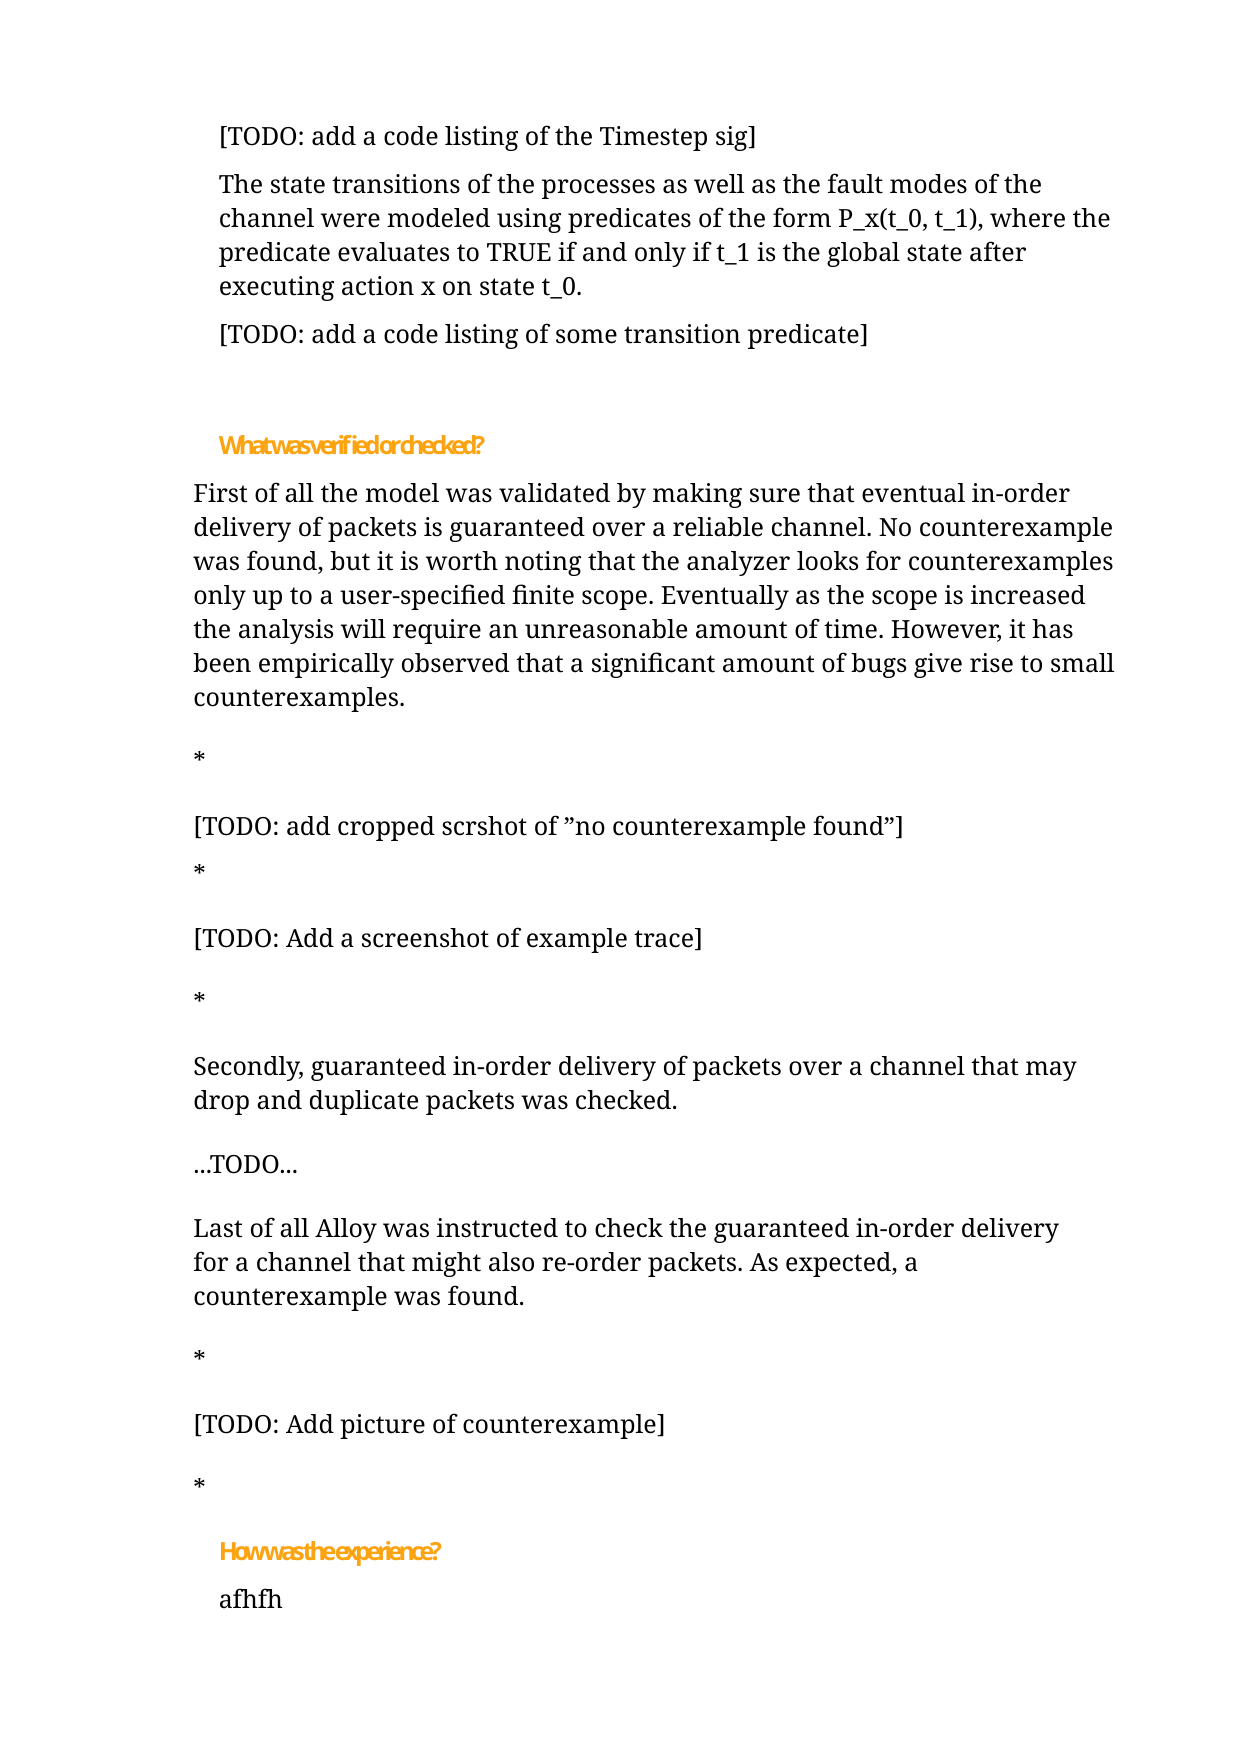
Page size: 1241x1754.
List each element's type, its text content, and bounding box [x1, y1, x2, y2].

text [TODO: Add a screenshot of example trace] [193, 920, 1092, 954]
text Secondly, guaranteed in-order delivery of packets over a channel that may drop and duplicate packets was checked. [193, 1048, 1092, 1117]
text * [193, 744, 1092, 778]
text ...TODO... [193, 1147, 1092, 1181]
text Last of all Alloy was instructed to check the guaranteed in-order delivery for a channel that might also re-order packets. As expected, a counterexample was found. [193, 1211, 1092, 1313]
text What was verified or checked? [218, 427, 1122, 461]
text * [118, 856, 1122, 890]
text * [193, 1471, 1092, 1505]
text [TODO: Add picture of counterexample] [193, 1407, 1092, 1441]
text * [193, 1343, 1092, 1377]
text [TODO: add a code listing of some transition predicate] [218, 317, 1122, 351]
text [TODO: add a code listing of the Timestep sig] [218, 118, 1122, 152]
text How was the experience? [218, 1533, 1122, 1567]
text The state transitions of the processes as well as the fault modes of the channel were modeled using predicates of the form P_x(t_0, t_1), where the predicate evaluates to TRUE if and only if t_1 is the global state after executing action x on state t_0. [218, 166, 1122, 303]
text afhfh [218, 1582, 1122, 1616]
text * [193, 984, 1092, 1018]
text First of all the model was validated by making sure that eventual in-order delivery of packets is guaranteed over a reliable channel. No counterexample was found, but it is worth noting that the analyzer looks for counterexamples only up to a user-specified finite scope. Eventually as the scope is increased the analysis will require an unreasonable amount of time. However, it has been empirically observed that a significant amount of bugs give rise to small counterexamples. [193, 476, 1122, 714]
text [TODO: add cropped scrshot of ”no counterexample found”] [193, 808, 1092, 842]
